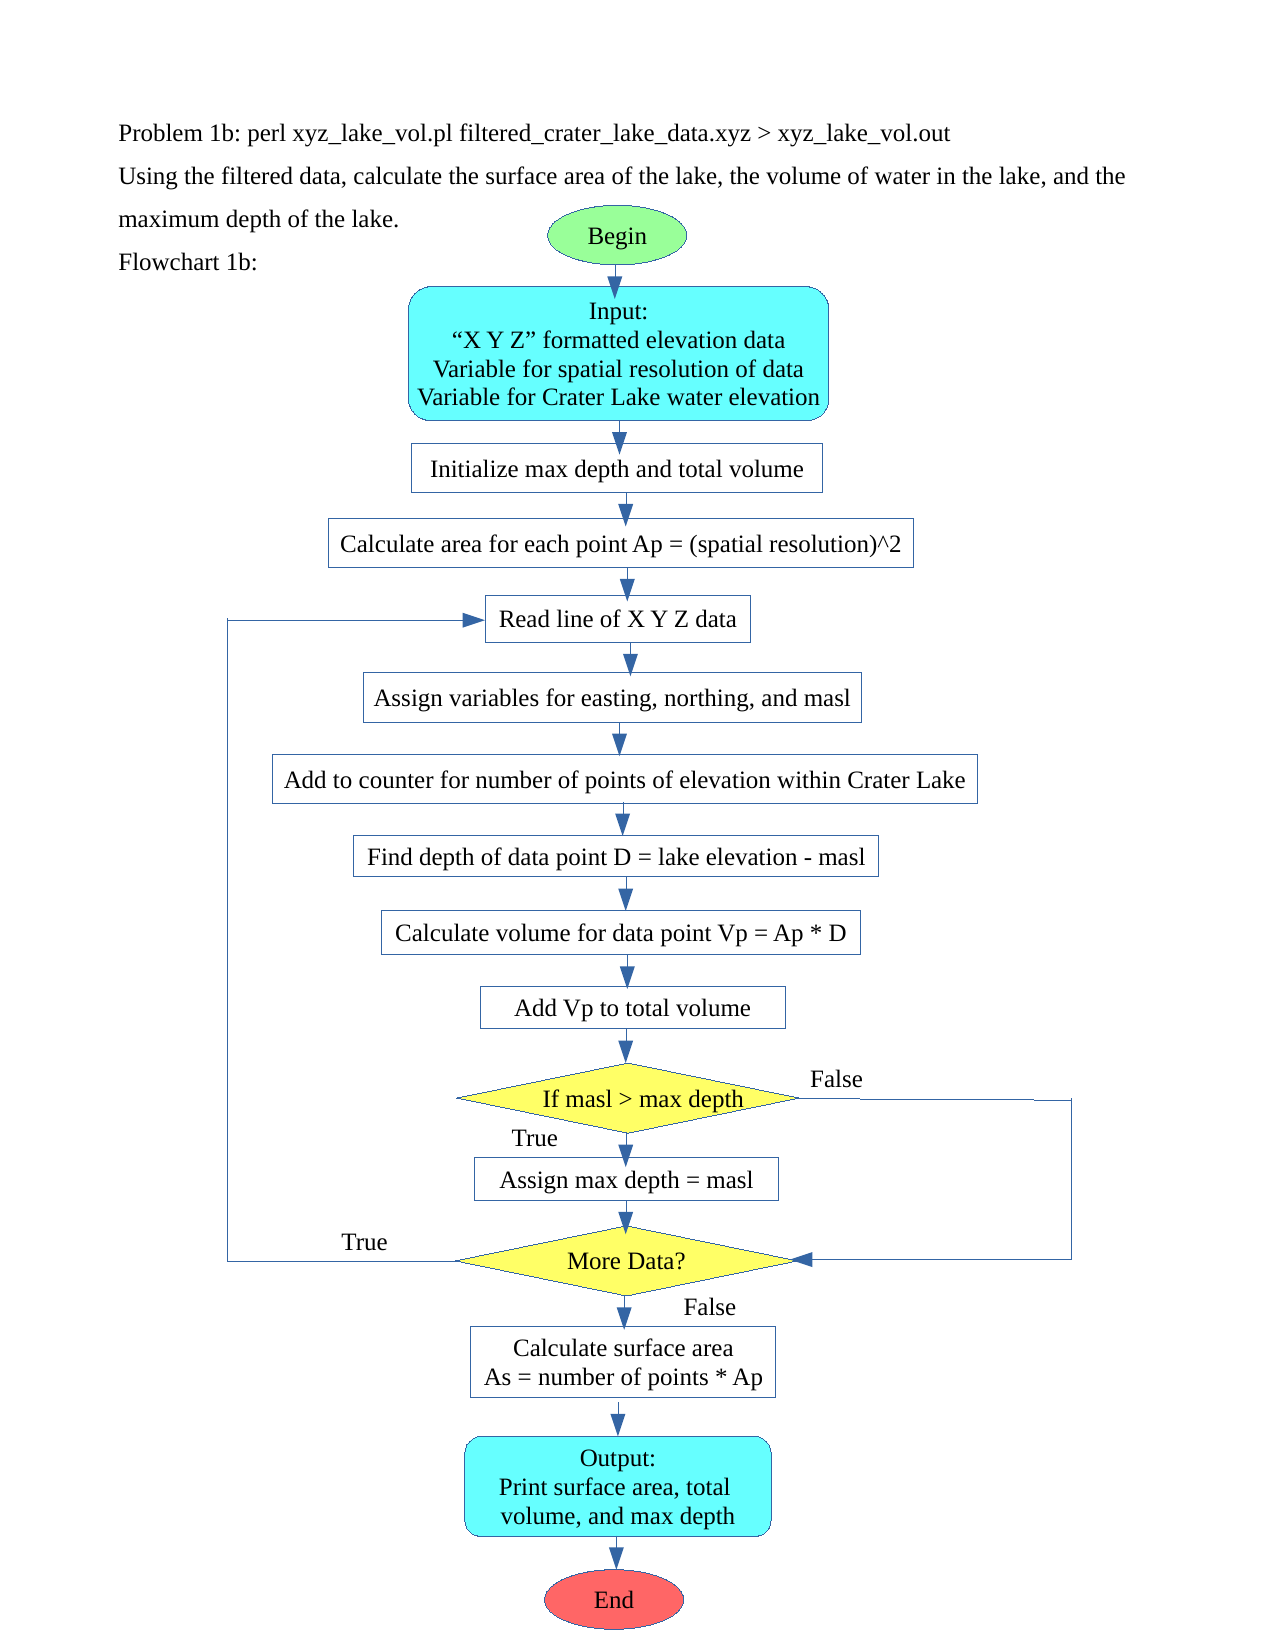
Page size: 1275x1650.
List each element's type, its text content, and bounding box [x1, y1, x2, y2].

text [616, 247, 1157, 276]
text Problem 1b: perl xyz_lake_vol.pl filtered_crater_lake_data.xyz > xyz_lake_vol.out [118, 118, 1157, 147]
text Flowchart 1b: [118, 247, 615, 276]
text Using the filtered data, calculate the surface area of the lake, the volume of water in the lake, and the maximum depth of the lake. [118, 161, 1157, 233]
